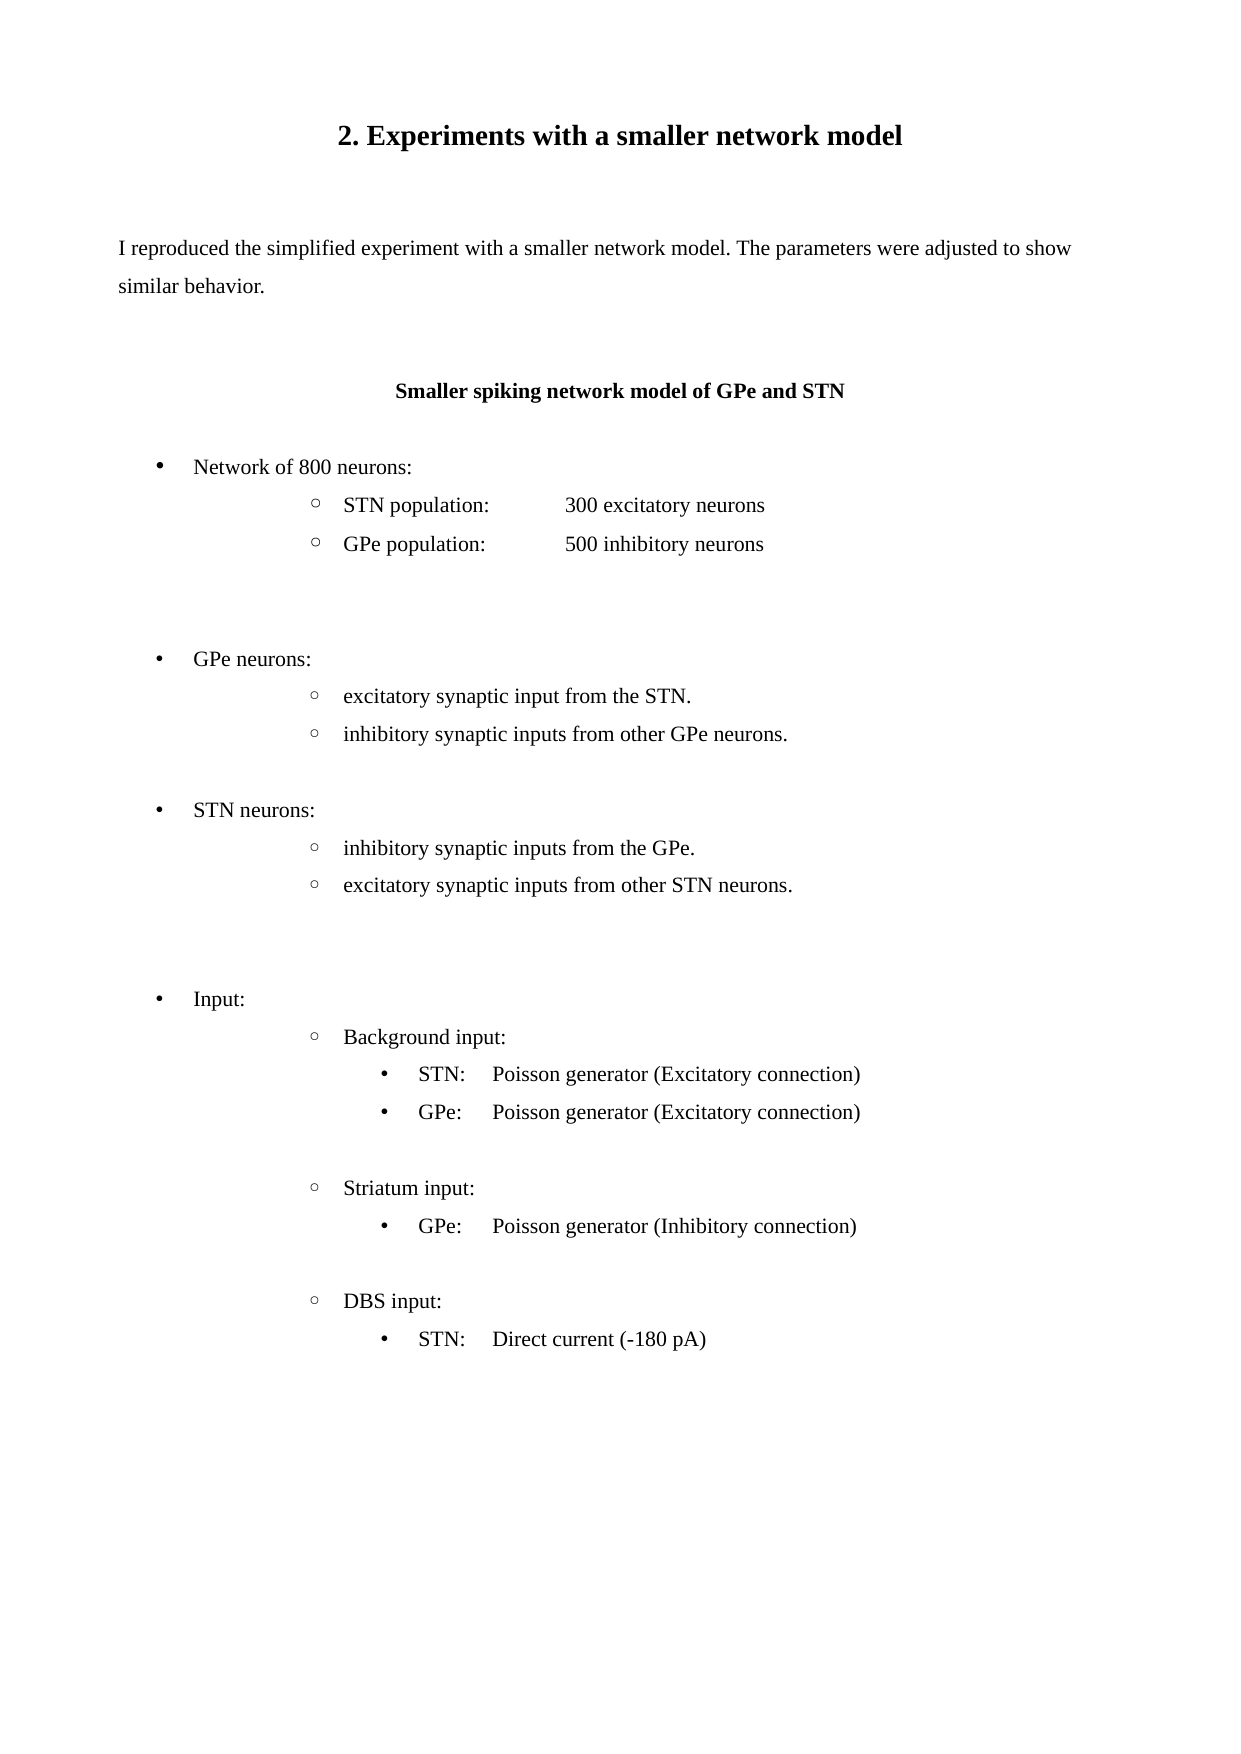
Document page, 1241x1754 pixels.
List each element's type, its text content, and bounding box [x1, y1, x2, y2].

list GPe: Poisson generator (Inhibitory connection) [381, 1213, 1122, 1238]
text I reproduced the simplified experiment with a smaller network model. The parameters were adjusted to show similar behavior. [118, 235, 1122, 298]
list GPe: Poisson generator (Excitatory connection) [381, 1099, 1122, 1124]
text 2. Experiments with a smaller network model [118, 118, 1122, 152]
list excitatory synaptic input from the STN. [306, 683, 1122, 708]
list inhibitory synaptic inputs from other GPe neurons. [306, 721, 1122, 746]
list STN population: 300 excitatory neurons [306, 492, 1122, 518]
list inhibitory synaptic inputs from the GPe. [306, 834, 1122, 860]
list STN: Direct current (-180 pA) [381, 1326, 1122, 1351]
text Smaller spiking network model of GPe and STN [118, 378, 1122, 403]
list Network of 800 neurons: [156, 454, 1122, 479]
list DBS input: [306, 1288, 1122, 1313]
list STN: Poisson generator (Excitatory connection) [381, 1061, 1122, 1087]
list Background input: [306, 1024, 1122, 1049]
list Striatum input: [306, 1175, 1122, 1200]
list GPe population: 500 inhibitory neurons [306, 531, 1122, 557]
list GPe neurons: [156, 646, 1122, 671]
list STN neurons: [156, 797, 1122, 822]
list Input: [156, 986, 1122, 1011]
list excitatory synaptic inputs from other STN neurons. [306, 872, 1122, 898]
